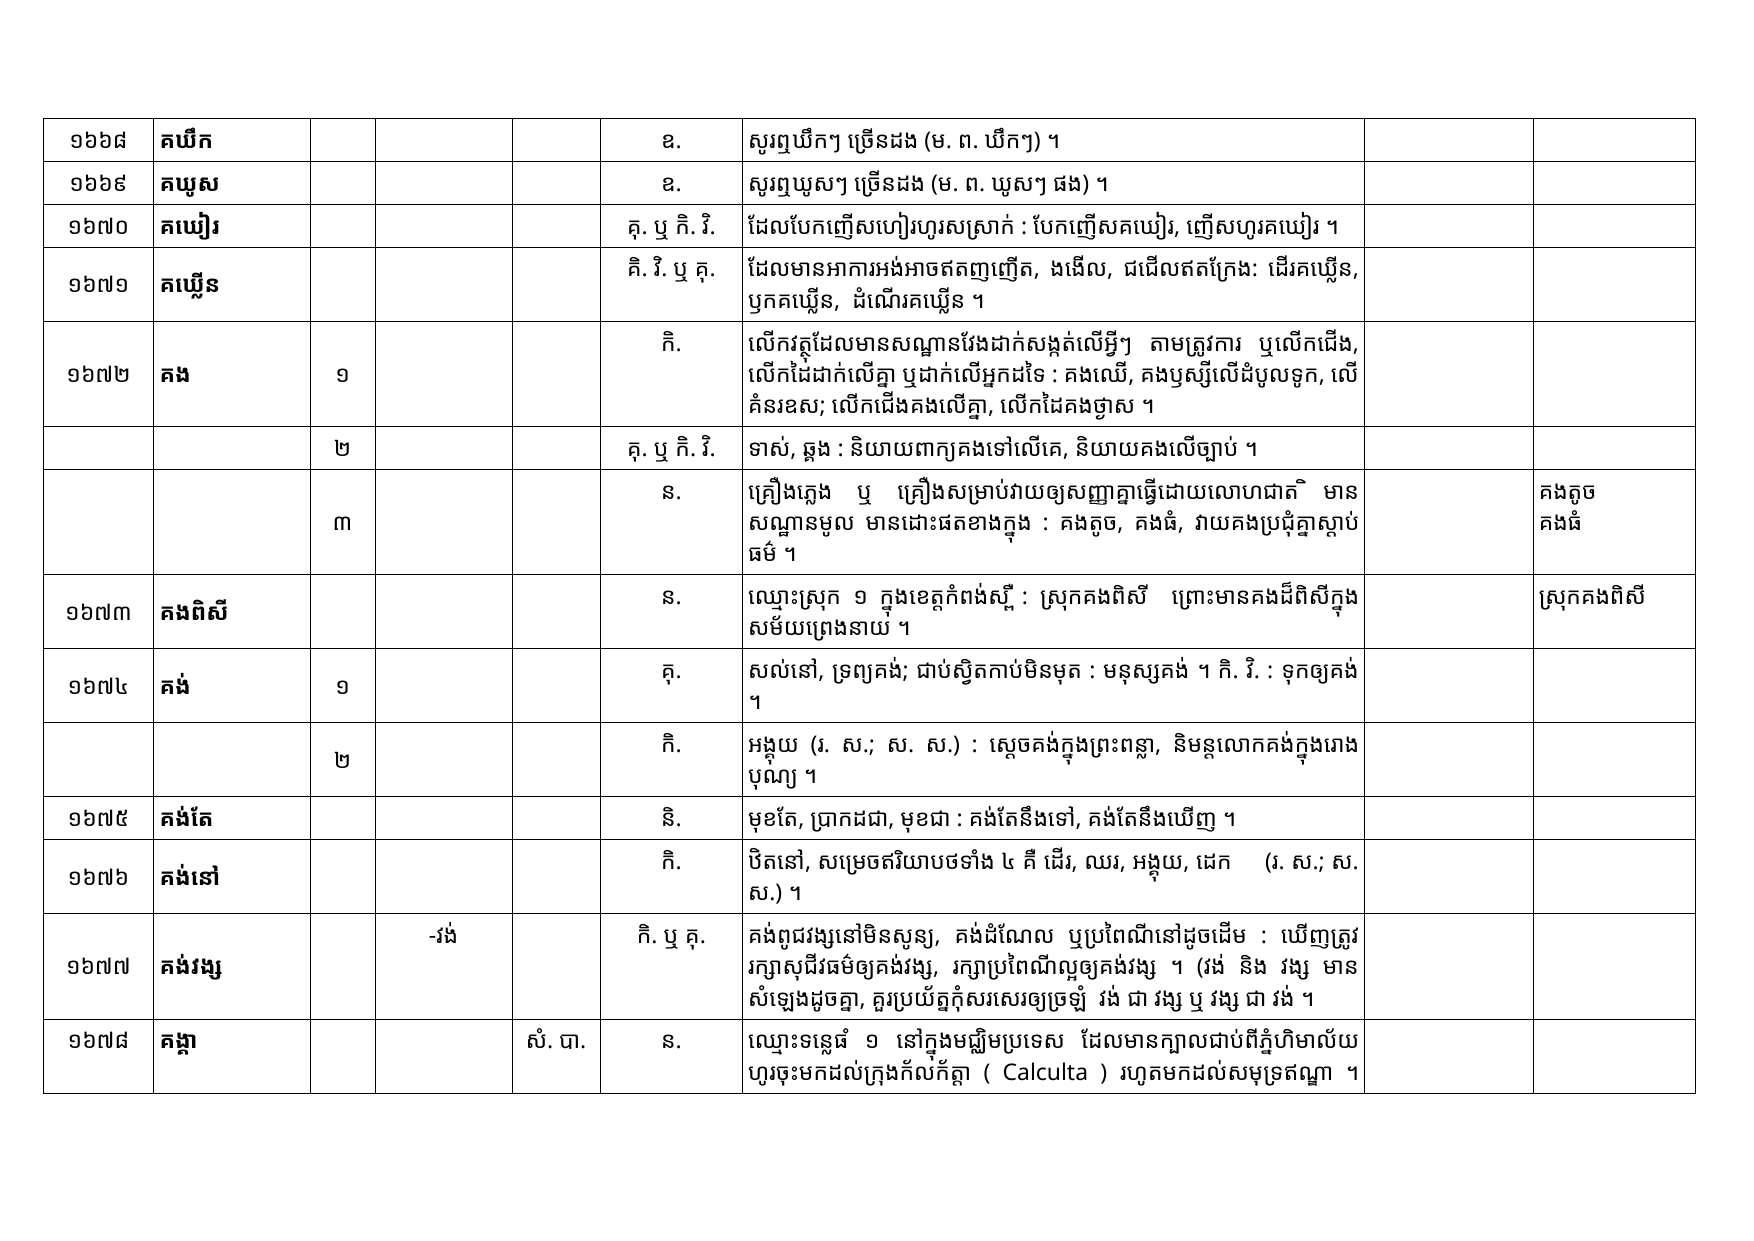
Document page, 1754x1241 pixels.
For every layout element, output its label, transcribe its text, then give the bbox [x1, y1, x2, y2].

table_cell ន. [601, 470, 742, 574]
table_cell [513, 649, 600, 722]
table_cell [513, 205, 600, 247]
table_cell គ្រឿង​ភ្លេង ឬ គ្រឿង​សម្រាប់​វាយ​ឲ្យ​សញ្ញា​គ្នា​ធ្វើ​ដោយ​លោហ​ជាតិ មាន​សណ្ឋាន​មូល មាន​ដោះ​ផត​ខាង​ក្នុង : គង​តូច, គង​ធំ, វាយ​គង​ប្រជុំ​គ្នា​ស្ដាប់​ធម៌ ។ [743, 470, 1364, 574]
table_cell [513, 427, 600, 469]
table_cell អង្គុយ (រ. ស.; ស. ស.) : ស្ដេច​គង់​ក្នុង​ព្រះ​ពន្លា, និមន្ត​លោក​គង់​ក្នុង​រោង​បុណ្យ ។ [743, 723, 1364, 796]
table_cell ១៦៦៨ [44, 119, 153, 161]
table_cell [1365, 797, 1533, 839]
table_cell ១៦៧៧ [44, 914, 153, 1018]
table_cell គឃ្លើន [154, 248, 310, 321]
table_cell កិ. [601, 322, 742, 426]
table_cell ទាស់, ឆ្គង : និយាយ​ពាក្យ​គង​ទៅ​លើ​គេ, និយាយ​គង​លើ​ច្បាប់​ ។ [743, 427, 1364, 469]
table_cell គុ. [601, 649, 742, 722]
table_cell [376, 723, 512, 796]
table_cell [513, 162, 600, 204]
table_cell [513, 322, 600, 426]
table_cell ១៦៧៦ [44, 840, 153, 913]
table_cell [376, 470, 512, 574]
table_cell [513, 914, 600, 1018]
table_cell គង់តែ [154, 797, 310, 839]
table_cell ៣ [311, 470, 375, 574]
table_cell សំ. បា. [513, 1020, 600, 1092]
table_cell សូរ​ឮ​ឃូស​ៗ ច្រើន​ដង (ម. ព. ឃូស​ៗ ផង) ។ [743, 162, 1364, 204]
table_cell [311, 119, 375, 161]
table_cell ដែល​បែក​ញើស​ហៀរ​ហូរ​សស្រាក់ : បែក​ញើស​គឃៀរ, ញើស​ហូរ​គឃៀរ ។ [743, 205, 1364, 247]
table_cell ១៦៧៥ [44, 797, 153, 839]
table_cell [1534, 723, 1695, 796]
table_cell ន. [601, 575, 742, 648]
table_cell ស្រុក​គងពិសី [1534, 575, 1695, 648]
table_cell ១៦៧៣ [44, 575, 153, 648]
table_cell [311, 205, 375, 247]
table_cell [1365, 322, 1533, 426]
table_cell ឋិត​នៅ, សម្រេច​ឥរិយាបថ​ទាំង ៤ គឺ ដើរ, ឈរ, អង្គុយ, ដេក (រ. ស.; ស. ស.) ។ [743, 840, 1364, 913]
table_cell [1534, 1020, 1695, 1092]
table_cell [376, 797, 512, 839]
table_cell សល់​នៅ, ទ្រព្យ​គង់; ជាប់​ស្វិត​កាប់​មិន​មុត : មនុស្ស​គង់ ។ កិ. វិ. : ទុក​ឲ្យ​គង់ ។ [743, 649, 1364, 722]
table_cell [1365, 649, 1533, 722]
table_cell [311, 797, 375, 839]
table_cell គង [154, 322, 310, 426]
table_cell [311, 162, 375, 204]
table_cell គង់​ពូជ​វង្ស​នៅ​មិន​សូន្យ, គង់​ដំណែល ឬ​ប្រពៃណី​នៅ​ដូច​ដើម : ឃើញ​ត្រូវ​រក្សា​សុជីវ​ធម៌​ឲ្យ​គង់​វង្ស, រក្សា​ប្រពៃណី​ល្អ​ឲ្យ​គង់​វង្ស ។ (វង់ និង វង្ស មាន​សំឡេង​ដូច​គ្នា, គួរ​ប្រយ័ត្ន​កុំ​សរសេរ​ឲ្យ​ច្រឡំ វង់ ជា វង្ស ឬ វង្ស ជា វង់ ។ [743, 914, 1364, 1018]
table_cell និ. [601, 797, 742, 839]
table_cell គង់វង្ស [154, 914, 310, 1018]
table_cell គុ. ឬ កិ. វិ. [601, 427, 742, 469]
table_cell [1534, 840, 1695, 913]
table_cell ឧ. [601, 119, 742, 161]
table_cell ឈ្មោះ​ស្រុក ១ ក្នុង​ខេត្ត​កំពង់ស្ពឺ : ស្រុក​គងពិសី ព្រោះ​មាន​គង​ដ៏​ពិសី​ក្នុង​សម័យ​ព្រេង​នាយ ។ [743, 575, 1364, 648]
table_cell កិ. [601, 840, 742, 913]
table_cell គងតូច​ គង​ធំ​ [1534, 470, 1695, 574]
table_cell ១៦៧១ [44, 248, 153, 321]
table_cell [311, 840, 375, 913]
table_cell [1365, 723, 1533, 796]
table_cell ១ [311, 649, 375, 722]
table_cell [311, 1020, 375, 1092]
table_cell [376, 322, 512, 426]
table_cell គឃឹក [154, 119, 310, 161]
table_cell [154, 470, 310, 574]
table_cell [1534, 427, 1695, 469]
table_cell [1534, 248, 1695, 321]
table_cell [1534, 162, 1695, 204]
table_cell [376, 575, 512, 648]
table_cell គង់ [154, 649, 310, 722]
table_cell [513, 470, 600, 574]
table_cell គិ. វិ. ឬ គុ. [601, 248, 742, 321]
table_cell [376, 427, 512, 469]
table_cell [1534, 649, 1695, 722]
table_cell [1365, 248, 1533, 321]
table_cell [376, 840, 512, 913]
table_cell [376, 1020, 512, 1092]
table_cell ២ [311, 723, 375, 796]
table_cell គឃៀរ [154, 205, 310, 247]
table_cell [513, 840, 600, 913]
table_cell កិ. [601, 723, 742, 796]
table_cell [311, 914, 375, 1018]
table_cell សូរ​ឮ​ឃឹក​ៗ ច្រើន​ដង (ម. ព. ឃឹក​ៗ) ។ [743, 119, 1364, 161]
table_cell [1365, 470, 1533, 574]
table_cell គង់​នៅ [154, 840, 310, 913]
table_cell [376, 119, 512, 161]
table_cell [311, 575, 375, 648]
table_cell ១៦៧៨ [44, 1020, 153, 1092]
table_cell គឃូស [154, 162, 310, 204]
table_cell កិ. ឬ គុ. [601, 914, 742, 1018]
table_cell លើក​វត្ថុ​ដែល​មាន​សណ្ឋាន​វែង​ដាក់​សង្កត់​លើ​អ្វី​ៗ តាម​ត្រូវ​ការ​ ឬ​លើក​ជើង, លើក​ដៃ​ដាក់​លើ​គ្នា ឬ​ដាក់​លើ​អ្នក​ដទៃ : គង​ឈើ, គង​ឫស្សី​លើ​ដំបូល​ទូក, លើ​គំនរ​ឧស; លើក​ជើង​គង​លើ​គ្នា, លើក​ដៃ​គង​ថ្ងាស ។ [743, 322, 1364, 426]
table_cell [1365, 162, 1533, 204]
table_cell ១៦៧០ [44, 205, 153, 247]
table_cell គុ. ឬ កិ. វិ. [601, 205, 742, 247]
table_cell ន. [601, 1020, 742, 1092]
table_cell មុខ​តែ, ប្រាកដ​ជា, មុខ​ជា : គង់​តែ​នឹង​ទៅ, គង់​តែ​នឹង​ឃើញ ។ [743, 797, 1364, 839]
table_cell ១ [311, 322, 375, 426]
table_cell [1365, 575, 1533, 648]
table_cell គងពិសី [154, 575, 310, 648]
table_cell ១៦៧២ [44, 322, 153, 426]
table_cell ១៦៦៩ [44, 162, 153, 204]
table_cell ដែល​មាន​អាការ​អង់​អាច​ឥត​ញញើត, ងងើល, ជជើល​ឥត​ក្រែង: ដើរ​គឃ្លើន, ឫក​គឃ្លើន, ដំណើរ​គឃ្លើន ។ [743, 248, 1364, 321]
table_cell [376, 649, 512, 722]
table_cell [154, 427, 310, 469]
table_cell [513, 248, 600, 321]
table_cell [376, 205, 512, 247]
table_cell [1365, 205, 1533, 247]
table_cell -វង់ [376, 914, 512, 1018]
table_cell ឧ. [601, 162, 742, 204]
table_cell ២ [311, 427, 375, 469]
table_cell [44, 427, 153, 469]
table_cell [1365, 119, 1533, 161]
table_cell [1365, 1020, 1533, 1092]
table_cell [513, 797, 600, 839]
table_cell ឈ្មោះ​ទន្លេ​ធំ ១ នៅ​ក្នុង​មជ្ឈិម​ប្រទេស ដែល​មាន​ក្បាល​ជាប់​ពី​ភ្នំ​ហិមាល័យ ហូរ​ចុះ​មក​ដល់​ក្រុង​ក័លក័ត្តា ( Calculta ) រហូត​មក​ដល់​សមុទ្រ​ឥណ្ឌា ។ អាកាស​គង្គា គឺ​ធ្នារ​ទឹក​នៅ​នា​អាកាស ។ ពាក្យ​នេះ​គេ​ប្រើ​ក្លាយ​មក ហៅ​ចំពោះ​ទឹក​តែ​ម្ដង : ស្រង់​ព្រះ​គង្គា (រ. ស.) គឺ​ស្រង់​ទឹក ។ [743, 1020, 1364, 1092]
table_cell [311, 248, 375, 321]
table_cell [1534, 322, 1695, 426]
table_cell [376, 248, 512, 321]
table_cell [1534, 914, 1695, 1018]
table_cell គង្គា [154, 1020, 310, 1092]
table_cell [44, 723, 153, 796]
table_cell [1365, 427, 1533, 469]
table_cell [1365, 914, 1533, 1018]
table_cell [154, 723, 310, 796]
table_cell ១៦៧៤ [44, 649, 153, 722]
table_cell [513, 119, 600, 161]
table_cell [1534, 119, 1695, 161]
table_cell [513, 575, 600, 648]
table_cell [376, 162, 512, 204]
table_cell [1365, 840, 1533, 913]
table_cell [513, 723, 600, 796]
table_cell [44, 470, 153, 574]
table_cell [1534, 797, 1695, 839]
table_cell [1534, 205, 1695, 247]
